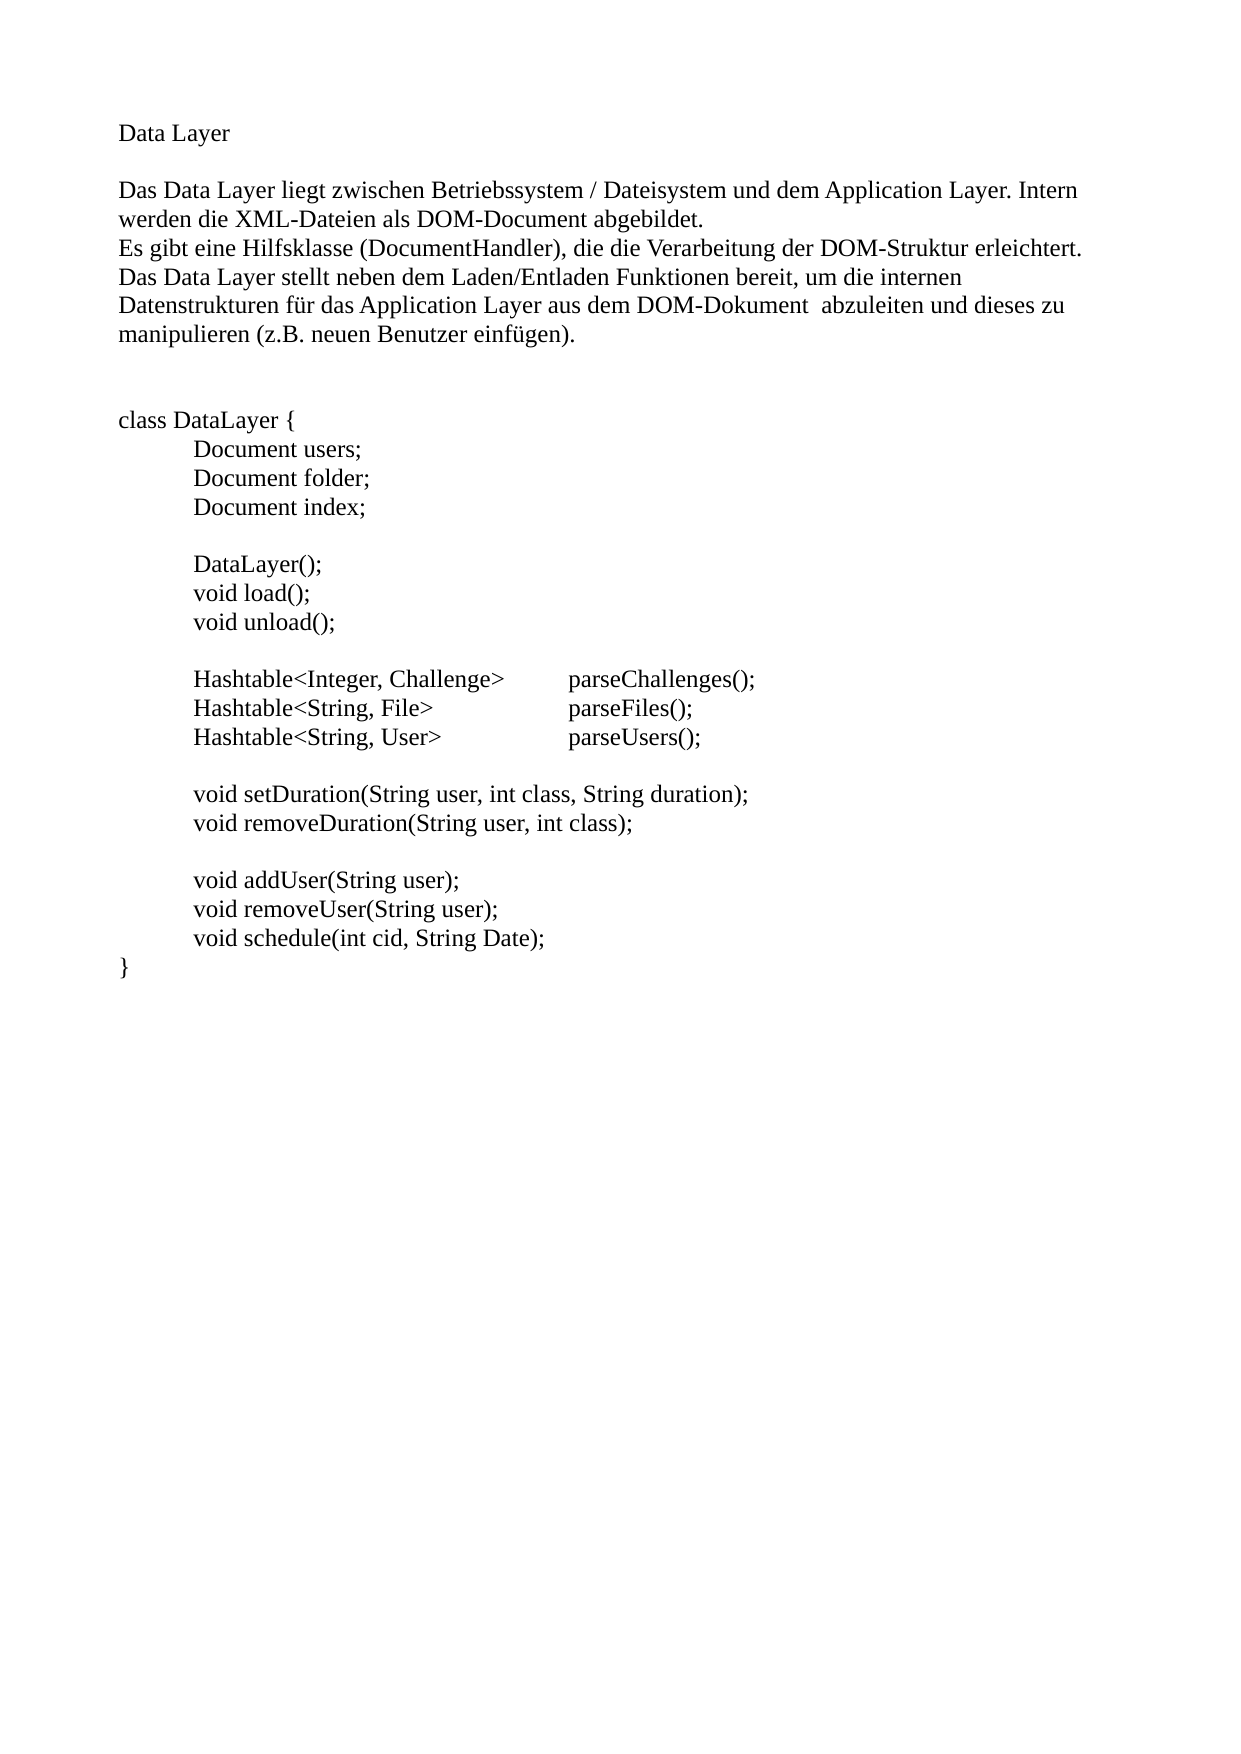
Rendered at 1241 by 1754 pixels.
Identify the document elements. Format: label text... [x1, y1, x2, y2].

text } [118, 952, 1122, 981]
text void unload(); [118, 607, 1122, 636]
text void removeDuration(String user, int class); [118, 808, 1122, 837]
text void removeUser(String user); [118, 894, 1122, 923]
text Hashtable<String, User> parseUsers(); [118, 722, 1122, 751]
text class DataLayer { [118, 406, 1122, 434]
text Document folder; [118, 463, 1122, 492]
text Hashtable<Integer, Challenge> parseChallenges(); [118, 664, 1122, 693]
text void setDuration(String user, int class, String duration); [118, 779, 1122, 808]
text Hashtable<String, File> parseFiles(); [118, 693, 1122, 722]
text Data Layer [118, 118, 1122, 147]
text Das Data Layer liegt zwischen Betriebssystem / Dateisystem und dem Application Layer. Intern werden die XML-Dateien als DOM-Document abgebildet. [118, 176, 1122, 233]
text void schedule(int cid, String Date); [118, 923, 1122, 952]
text Es gibt eine Hilfsklasse (DocumentHandler), die die Verarbeitung der DOM-Struktur erleichtert. Das Data Layer stellt neben dem Laden/Entladen Funktionen bereit, um die internen Datenstrukturen für das Application Layer aus dem DOM-Dokument abzuleiten und dieses zu manipulieren (z.B. neuen Benutzer einfügen). [118, 233, 1122, 348]
text Document users; [118, 434, 1122, 463]
text void load(); [118, 578, 1122, 607]
text Document index; [118, 492, 1122, 521]
text DataLayer(); [118, 549, 1122, 578]
text void addUser(String user); [118, 866, 1122, 894]
